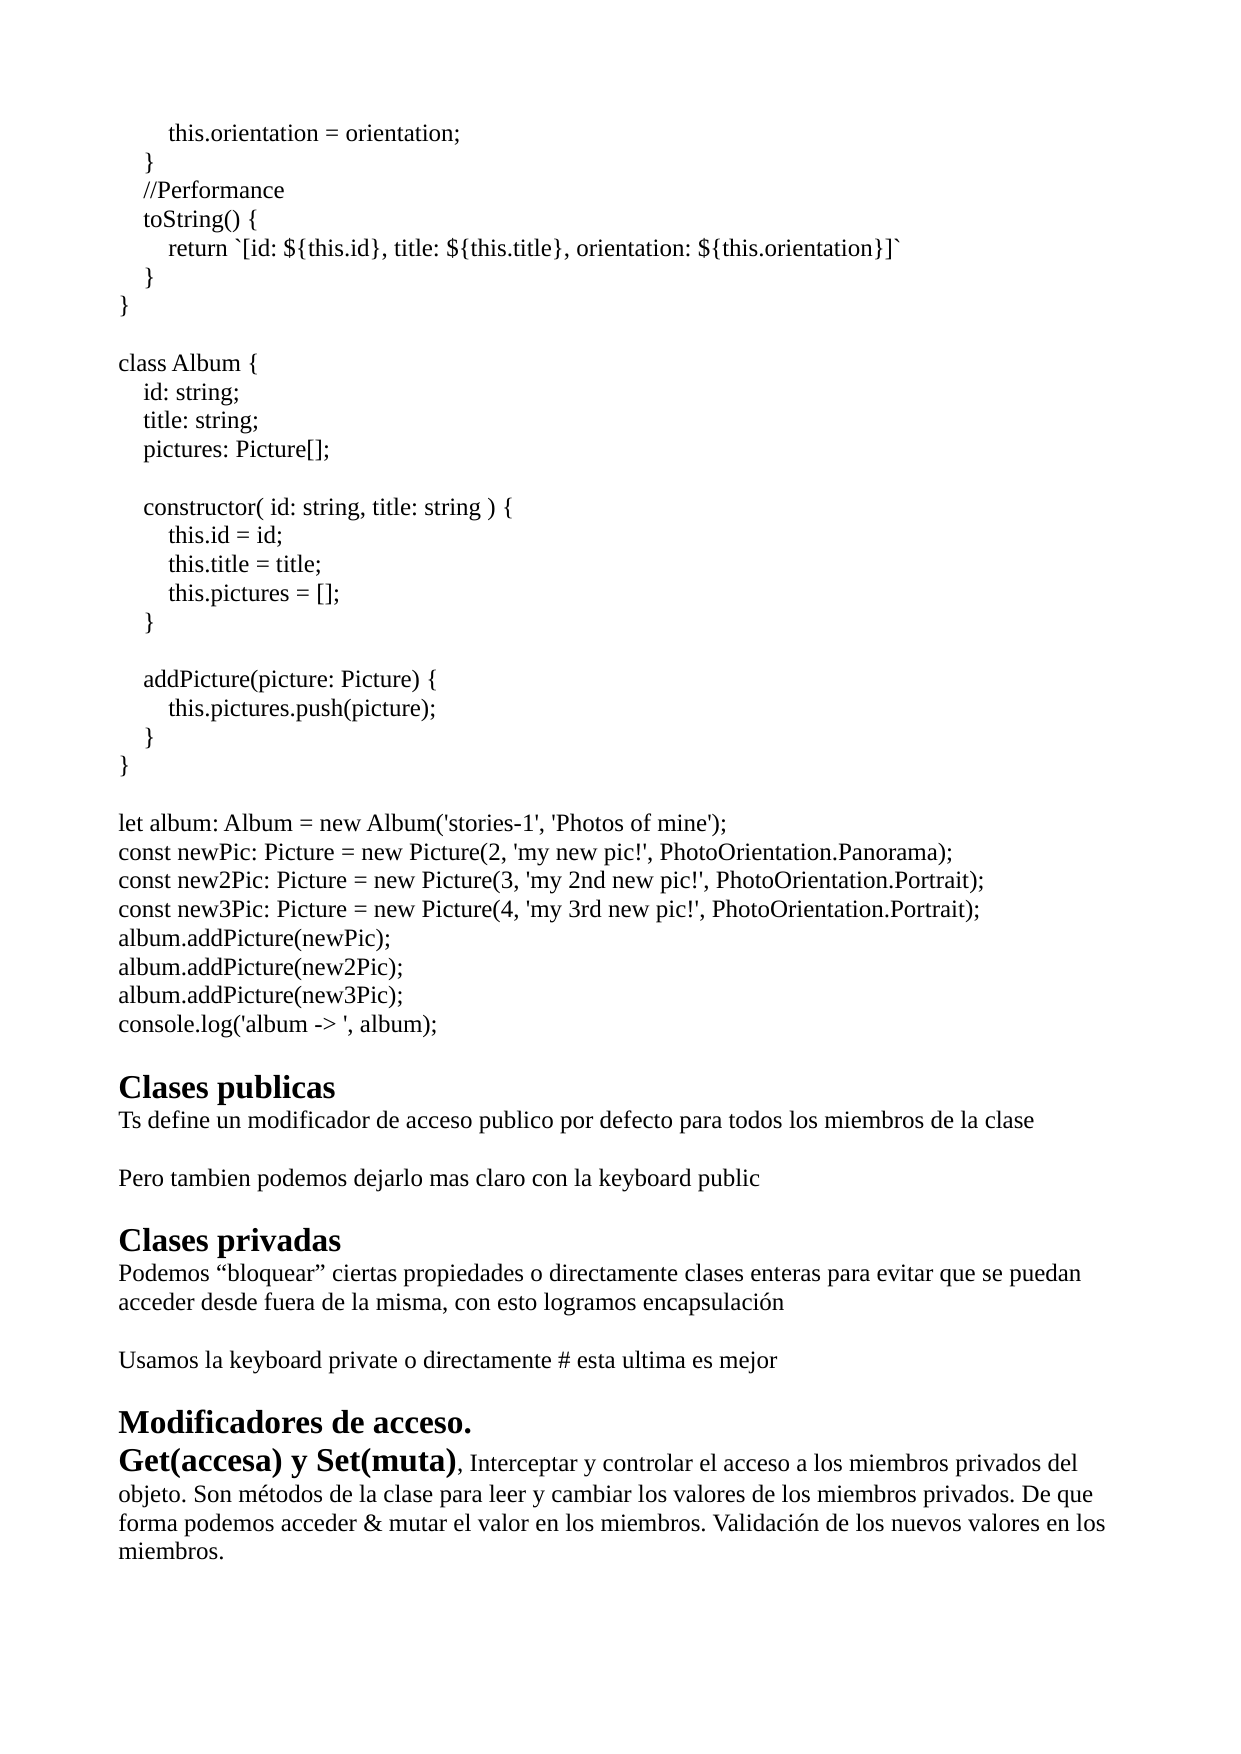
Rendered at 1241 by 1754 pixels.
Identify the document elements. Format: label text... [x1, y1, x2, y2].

text } [118, 751, 1122, 779]
text } [118, 291, 1122, 319]
text this.pictures = []; [118, 578, 1122, 607]
text toString() { [118, 204, 1122, 233]
text console.log('album -> ', album); [118, 1009, 1122, 1038]
text Clases publicas [118, 1067, 1122, 1105]
text } [118, 262, 1122, 291]
text this.orientation = orientation; [118, 118, 1122, 147]
text //Performance [118, 176, 1122, 204]
text const new2Pic: Picture = new Picture(3, 'my 2nd new pic!', PhotoOrientation.Portrait); [118, 866, 1122, 894]
text title: string; [118, 406, 1122, 434]
text constructor( id: string, title: string ) { [118, 492, 1122, 521]
text } [118, 607, 1122, 636]
text id: string; [118, 377, 1122, 406]
text Modificadores de acceso. [118, 1402, 1122, 1441]
text Ts define un modificador de acceso publico por defecto para todos los miembros de la clase [118, 1105, 1122, 1134]
text Usamos la keyboard private o directamente # esta ultima es mejor [118, 1345, 1122, 1373]
text album.addPicture(new3Pic); [118, 981, 1122, 1009]
text Podemos “bloquear” ciertas propiedades o directamente clases enteras para evitar que se puedan acceder desde fuera de la misma, con esto logramos encapsulación [118, 1258, 1122, 1316]
text pictures: Picture[]; [118, 434, 1122, 463]
text } [118, 147, 1122, 176]
text const newPic: Picture = new Picture(2, 'my new pic!', PhotoOrientation.Panorama); [118, 837, 1122, 866]
text const new3Pic: Picture = new Picture(4, 'my 3rd new pic!', PhotoOrientation.Portrait); [118, 894, 1122, 923]
text this.title = title; [118, 549, 1122, 578]
text return `[id: ${this.id}, title: ${this.title}, orientation: ${this.orientation}]` [118, 233, 1122, 262]
text let album: Album = new Album('stories-1', 'Photos of mine'); [118, 808, 1122, 837]
text Pero tambien podemos dejarlo mas claro con la keyboard public [118, 1163, 1122, 1191]
text } [118, 722, 1122, 751]
text album.addPicture(newPic); [118, 923, 1122, 952]
text addPicture(picture: Picture) { [118, 664, 1122, 693]
text this.pictures.push(picture); [118, 693, 1122, 722]
text class Album { [118, 348, 1122, 377]
text album.addPicture(new2Pic); [118, 952, 1122, 981]
text this.id = id; [118, 521, 1122, 549]
text Get(accesa) y Set(muta), Interceptar y controlar el acceso a los miembros privados del objeto. Son métodos de la clase para leer y cambiar los valores de los miembros privados. De que forma podemos acceder & mutar el valor en los miembros. Validación de los nuevos valores en los miembros. [118, 1441, 1122, 1565]
text Clases privadas [118, 1220, 1122, 1258]
